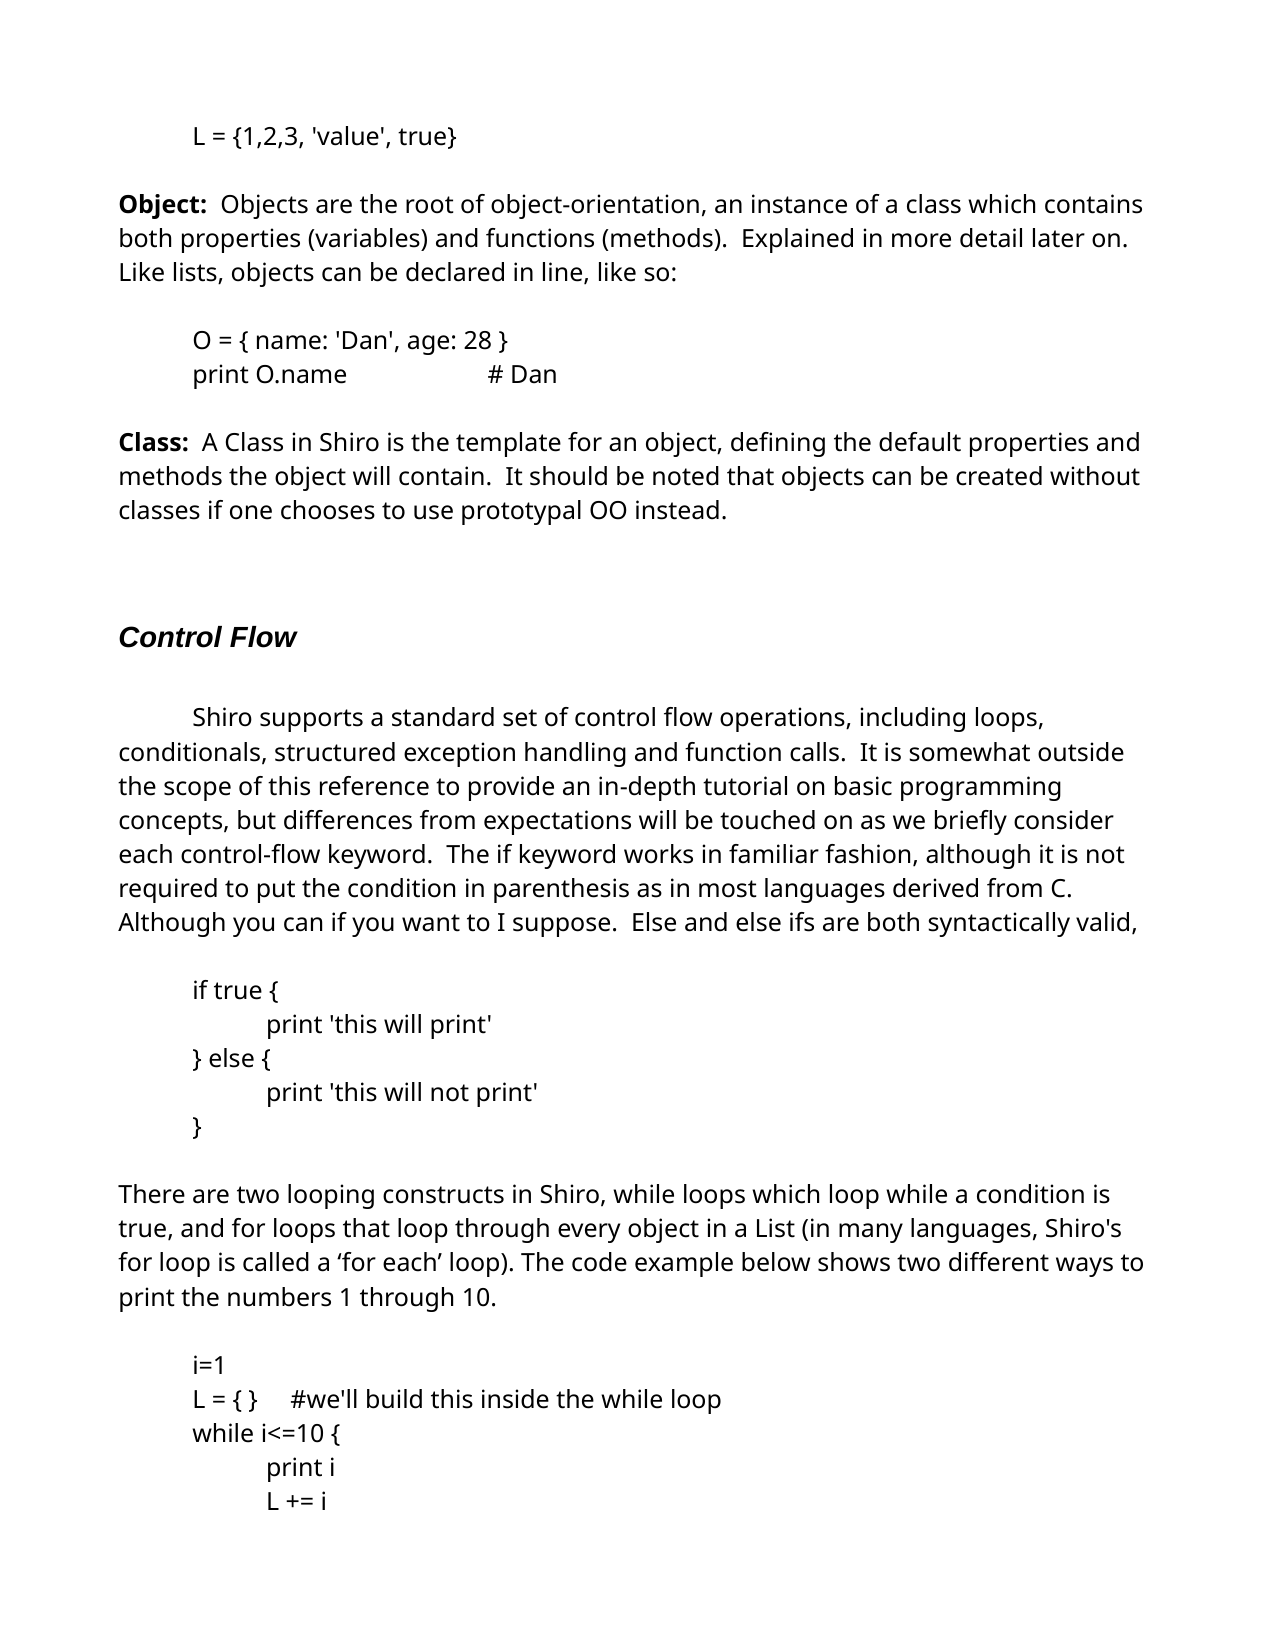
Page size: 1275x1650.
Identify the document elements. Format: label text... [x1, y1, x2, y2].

text print O.name # Dan [118, 357, 1157, 391]
text i=1 [118, 1347, 1157, 1381]
text if true { [118, 973, 1157, 1007]
text L = {1,2,3, 'value', true} [118, 118, 1157, 152]
text } [118, 1109, 1157, 1143]
text Shiro supports a standard set of control flow operations, including loops, conditionals, structured exception handling and function calls. It is somewhat outside the scope of this reference to provide an in-depth tutorial on basic programming concepts, but differences from expectations will be touched on as we briefly consider each control-flow keyword. The if keyword works in familiar fashion, although it is not required to put the condition in parenthesis as in most languages derived from C. Although you can if you want to I suppose. Else and else ifs are both syntactically valid, [118, 700, 1157, 938]
text Object: Objects are the root of object-orientation, an instance of a class which contains both properties (variables) and functions (methods). Explained in more detail later on. Like lists, objects can be declared in line, like so: [118, 186, 1157, 288]
text There are two looping constructs in Shiro, while loops which loop while a condition is true, and for loops that loop through every object in a List (in many languages, Shiro's for loop is called a ‘for each’ loop). The code example below shows two different ways to print the numbers 1 through 10. [118, 1177, 1157, 1313]
text L = { } #we'll build this inside the while loop [118, 1381, 1157, 1415]
text L += i [118, 1483, 1157, 1518]
text } else { [118, 1041, 1157, 1075]
text print i [118, 1449, 1157, 1483]
text O = { name: 'Dan', age: 28 } [118, 322, 1157, 357]
text print 'this will print' [118, 1007, 1157, 1041]
text while i<=10 { [118, 1415, 1157, 1449]
subtitle Control Flow [118, 620, 1157, 653]
text Class: A Class in Shiro is the template for an object, defining the default properties and methods the object will contain. It should be noted that objects can be created without classes if one chooses to use prototypal OO instead. [118, 425, 1157, 527]
text print 'this will not print' [118, 1075, 1157, 1109]
